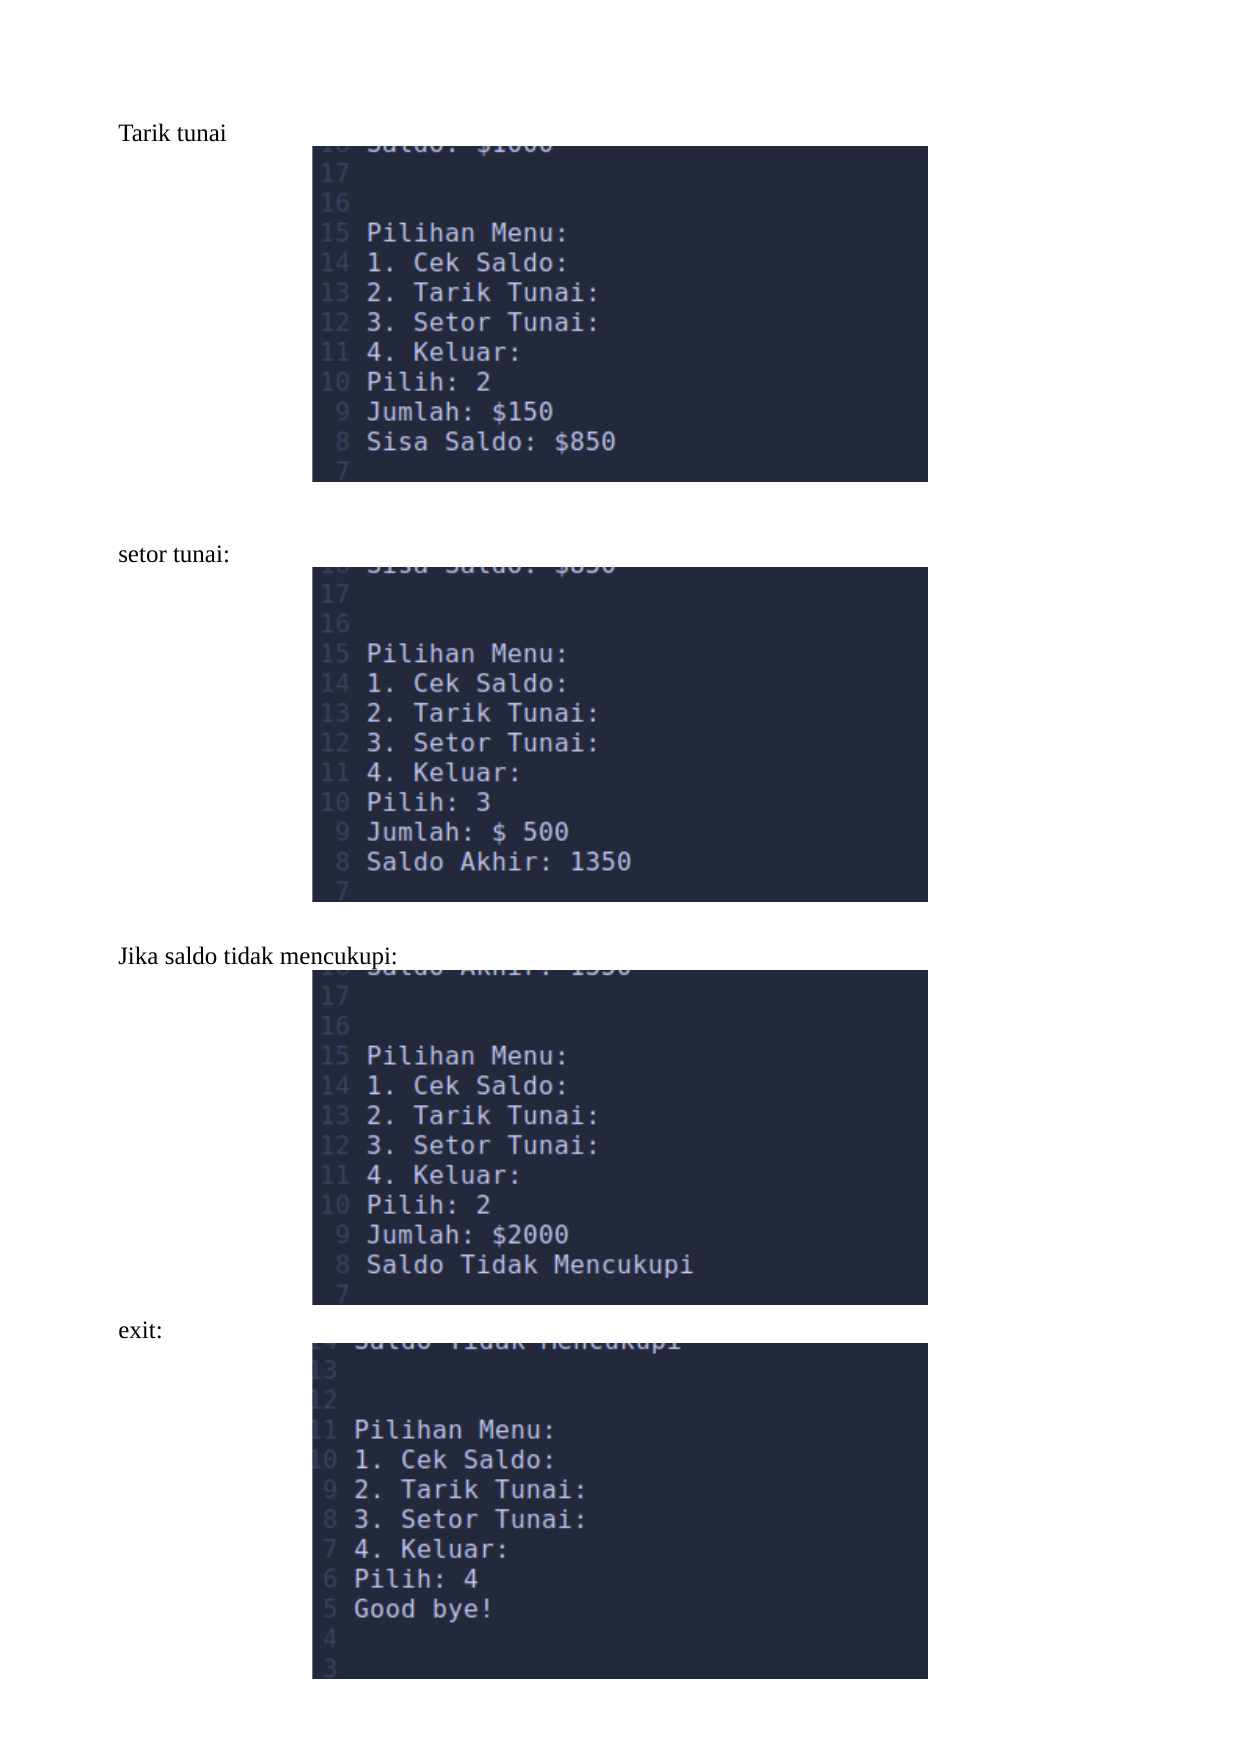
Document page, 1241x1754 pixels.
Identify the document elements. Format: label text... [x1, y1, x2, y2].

text setor tunai: [118, 539, 1122, 567]
picture [312, 567, 928, 902]
text Jika saldo tidak mencukupi: [118, 941, 1122, 970]
picture [312, 1343, 928, 1679]
text exit: [118, 1315, 1122, 1344]
text Tarik tunai [118, 118, 1122, 147]
picture [312, 970, 928, 1305]
picture [312, 146, 928, 482]
